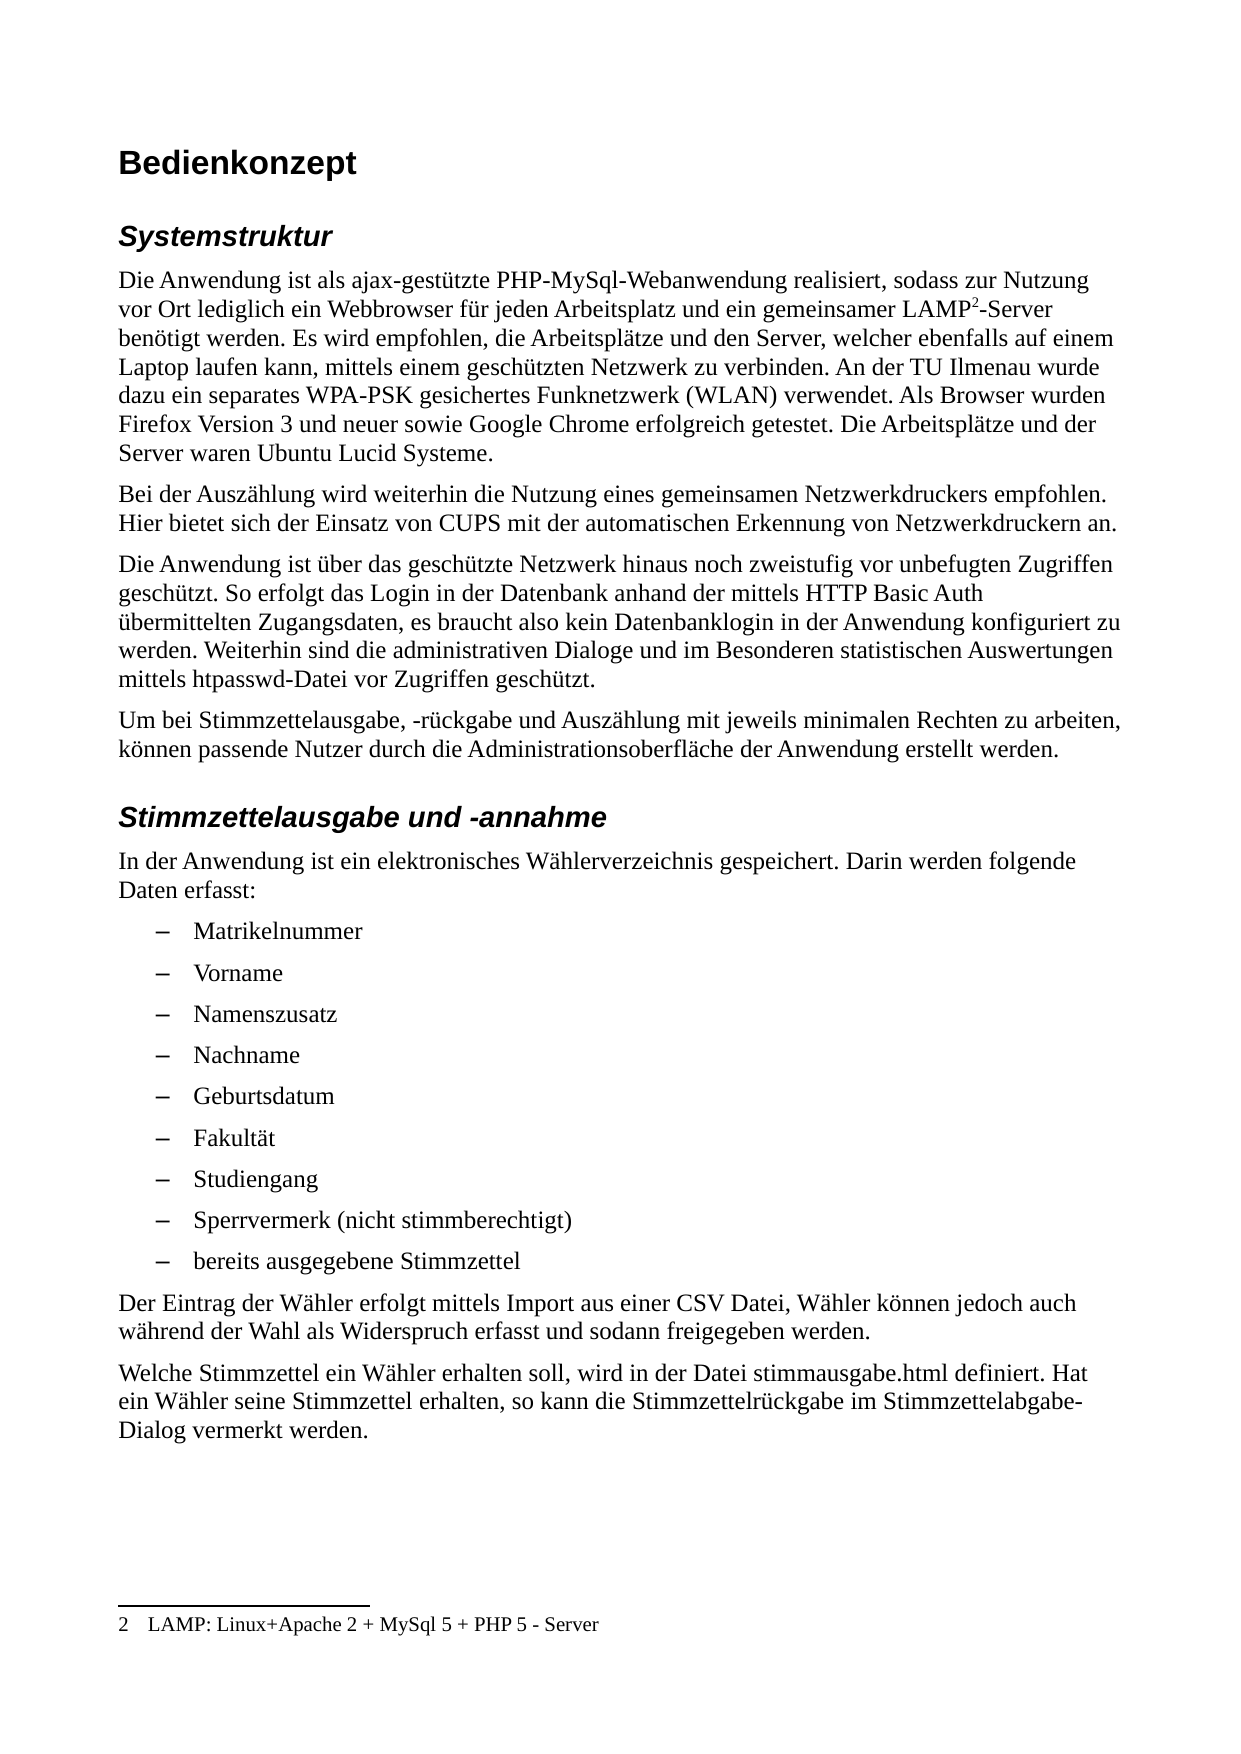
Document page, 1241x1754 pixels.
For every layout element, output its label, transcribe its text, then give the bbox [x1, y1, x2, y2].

text Welche Stimmzettel ein Wähler erhalten soll, wird in der Datei stimmausgabe.html definiert. Hat ein Wähler seine Stimmzettel erhalten, so kann die Stimmzettelrückgabe im Stimmzettelabgabe-Dialog vermerkt werden. [118, 1358, 1122, 1444]
text LAMP: Linux+Apache 2 + MySql 5 + PHP 5 - Server [118, 1612, 1122, 1636]
text Um bei Stimmzettelausgabe, -rückgabe und Auszählung mit jeweils minimalen Rechten zu arbeiten, können passende Nutzer durch die Administrationsoberfläche der Anwendung erstellt werden. [118, 705, 1122, 763]
list Vorname [156, 958, 1122, 986]
text Der Eintrag der Wähler erfolgt mittels Import aus einer CSV Datei, Wähler können jedoch auch während der Wahl als Widerspruch erfasst und sodann freigegeben werden. [118, 1288, 1122, 1345]
subtitle Stimmzettelausgabe und -annahme [118, 800, 1122, 834]
text In der Anwendung ist ein elektronisches Wählerverzeichnis gespeichert. Darin werden folgende Daten erfasst: [118, 846, 1122, 904]
subtitle Systemstruktur [118, 219, 1122, 253]
list bereits ausgegebene Stimmzettel [156, 1246, 1122, 1275]
text Bei der Auszählung wird weiterhin die Nutzung eines gemeinsamen Netzwerkdruckers empfohlen. Hier bietet sich der Einsatz von CUPS mit der automatischen Erkennung von Netzwerkdruckern an. [118, 479, 1122, 537]
list Sperrvermerk (nicht stimmberechtigt) [156, 1205, 1122, 1234]
list Studiengang [156, 1164, 1122, 1193]
list Matrikelnummer [156, 916, 1122, 945]
list Namenszusatz [156, 999, 1122, 1028]
text Die Anwendung ist als ajax-gestützte PHP-MySql-Webanwendung realisiert, sodass zur Nutzung vor Ort lediglich ein Webbrowser für jeden Arbeitsplatz und ein gemeinsamer LAMP-Server benötigt werden. Es wird empfohlen, die Arbeitsplätze und den Server, welcher ebenfalls auf einem Laptop laufen kann, mittels einem geschützten Netzwerk zu verbinden. An der TU Ilmenau wurde dazu ein separates WPA-PSK gesichertes Funknetzwerk (WLAN) verwendet. Als Browser wurden Firefox Version 3 und neuer sowie Google Chrome erfolgreich getestet. Die Arbeitsplätze und der Server waren Ubuntu Lucid Systeme. [118, 265, 1122, 467]
text Die Anwendung ist über das geschützte Netzwerk hinaus noch zweistufig vor unbefugten Zugriffen geschützt. So erfolgt das Login in der Datenbank anhand der mittels HTTP Basic Auth übermittelten Zugangsdaten, es braucht also kein Datenbanklogin in der Anwendung konfiguriert zu werden. Weiterhin sind die administrativen Dialoge und im Besonderen statistischen Auswertungen mittels htpasswd-Datei vor Zugriffen geschützt. [118, 549, 1122, 693]
list Geburtsdatum [156, 1081, 1122, 1110]
subtitle Bedienkonzept [118, 143, 1122, 182]
list Fakultät [156, 1123, 1122, 1151]
list Nachname [156, 1040, 1122, 1069]
